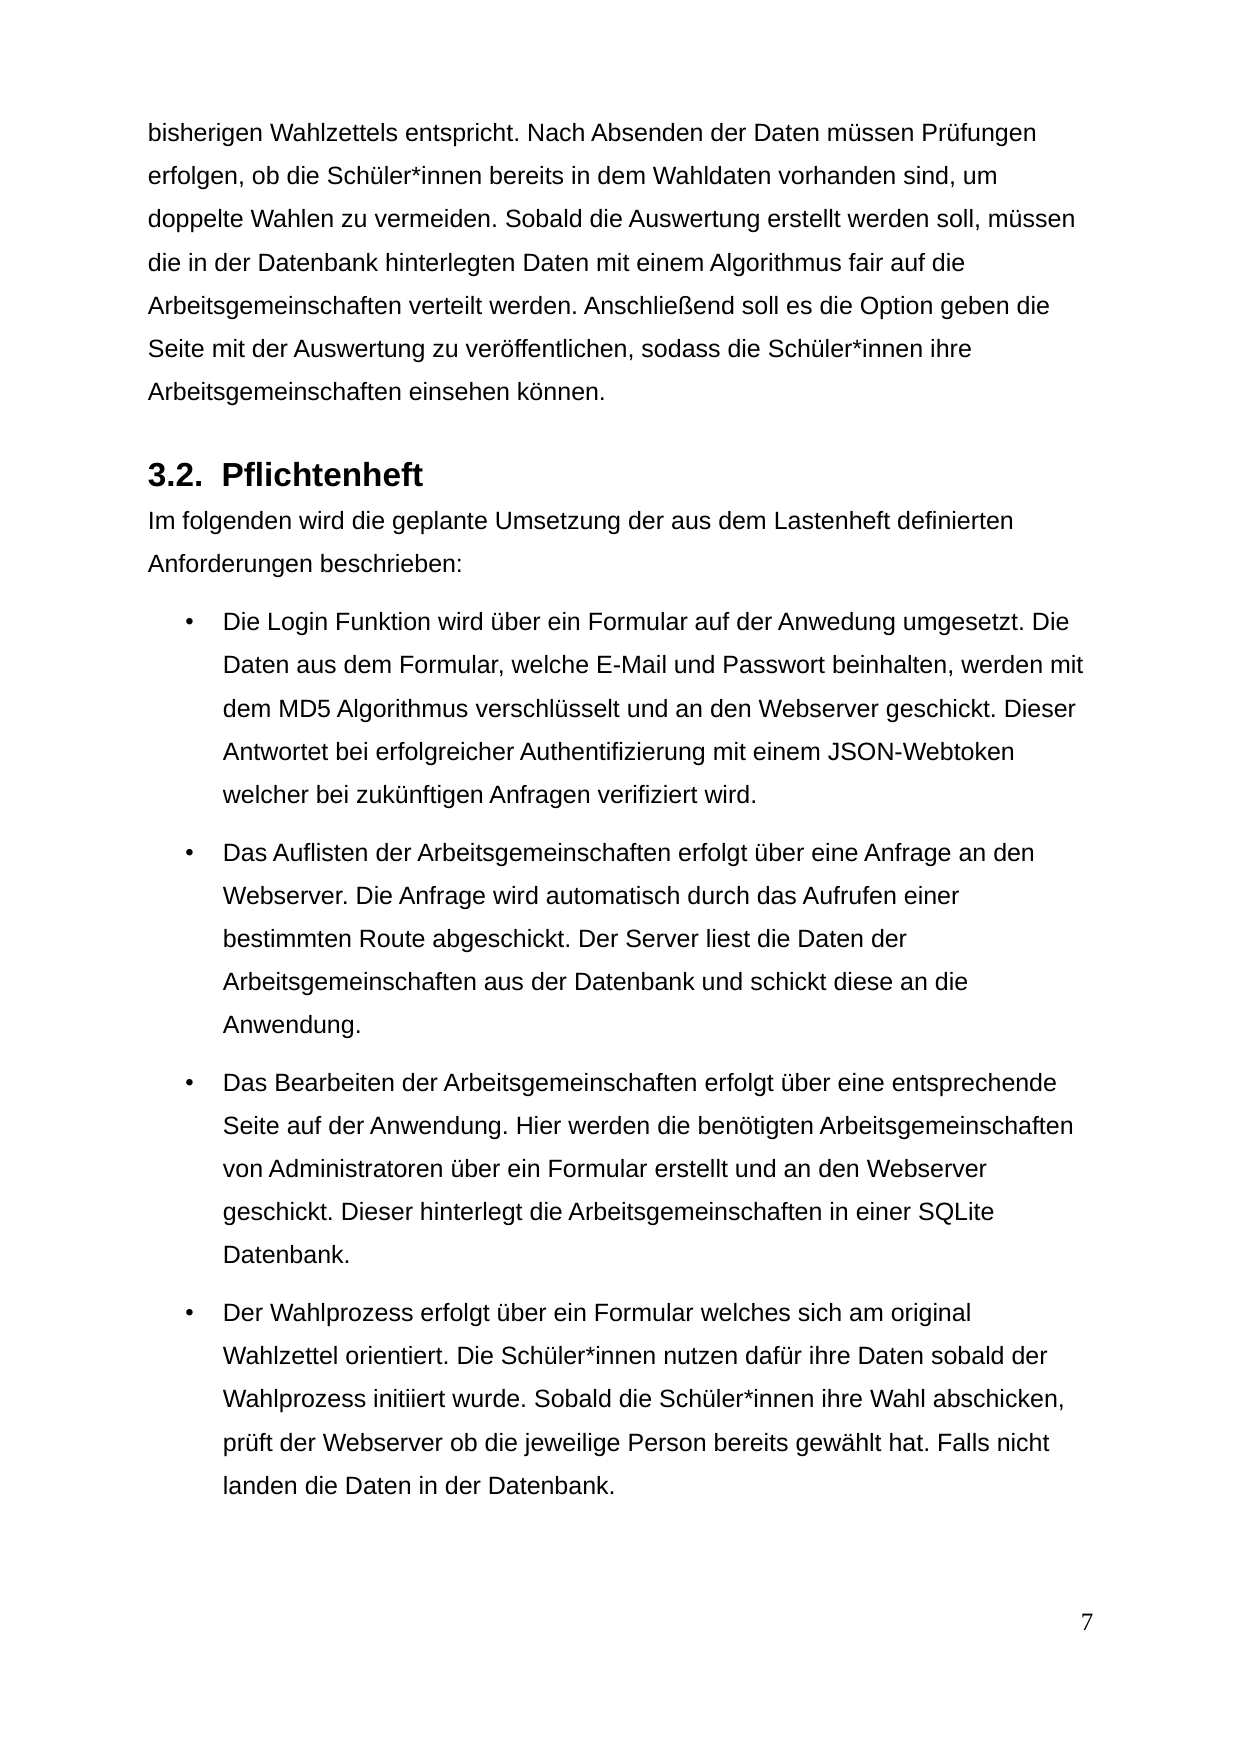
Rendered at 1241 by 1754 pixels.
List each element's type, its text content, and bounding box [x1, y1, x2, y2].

list Das Auflisten der Arbeitsgemeinschaften erfolgt über eine Anfrage an den Webserver. Die Anfrage wird automatisch durch das Aufrufen einer bestimmten Route abgeschickt. Der Server liest die Daten der Arbeitsgemeinschaften aus der Datenbank und schickt diese an die Anwendung. [185, 837, 1093, 1039]
text Im folgenden wird die geplante Umsetzung der aus dem Lastenheft definierten Anforderungen beschrieben: [148, 506, 1093, 578]
list Die Login Funktion wird über ein Formular auf der Anwedung umgesetzt. Die Daten aus dem Formular, welche E-Mail und Passwort beinhalten, werden mit dem MD5 Algorithmus verschlüsselt und an den Webserver geschickt. Dieser Antwortet bei erfolgreicher Authentifizierung mit einem JSON-Webtoken welcher bei zukünftigen Anfragen verifiziert wird. [185, 607, 1093, 808]
list Das Bearbeiten der Arbeitsgemeinschaften erfolgt über eine entsprechende Seite auf der Anwendung. Hier werden die benötigten Arbeitsgemeinschaften von Administratoren über ein Formular erstellt und an den Webserver geschickt. Dieser hinterlegt die Arbeitsgemeinschaften in einer SQLite Datenbank. [185, 1068, 1093, 1269]
subtitle Pflichtenheft [148, 455, 1093, 494]
text bisherigen Wahlzettels entspricht. Nach Absenden der Daten müssen Prüfungen erfolgen, ob die Schüler*innen bereits in dem Wahldaten vorhanden sind, um doppelte Wahlen zu vermeiden. Sobald die Auswertung erstellt werden soll, müssen die in der Datenbank hinterlegten Daten mit einem Algorithmus fair auf die Arbeitsgemeinschaften verteilt werden. Anschließend soll es die Option geben die Seite mit der Auswertung zu veröffentlichen, sodass die Schüler*innen ihre Arbeitsgemeinschaften einsehen können. [148, 118, 1093, 406]
list Der Wahlprozess erfolgt über ein Formular welches sich am original Wahlzettel orientiert. Die Schüler*innen nutzen dafür ihre Daten sobald der Wahlprozess initiiert wurde. Sobald die Schüler*innen ihre Wahl abschicken, prüft der Webserver ob die jeweilige Person bereits gewählt hat. Falls nicht landen die Daten in der Datenbank. [185, 1298, 1093, 1499]
